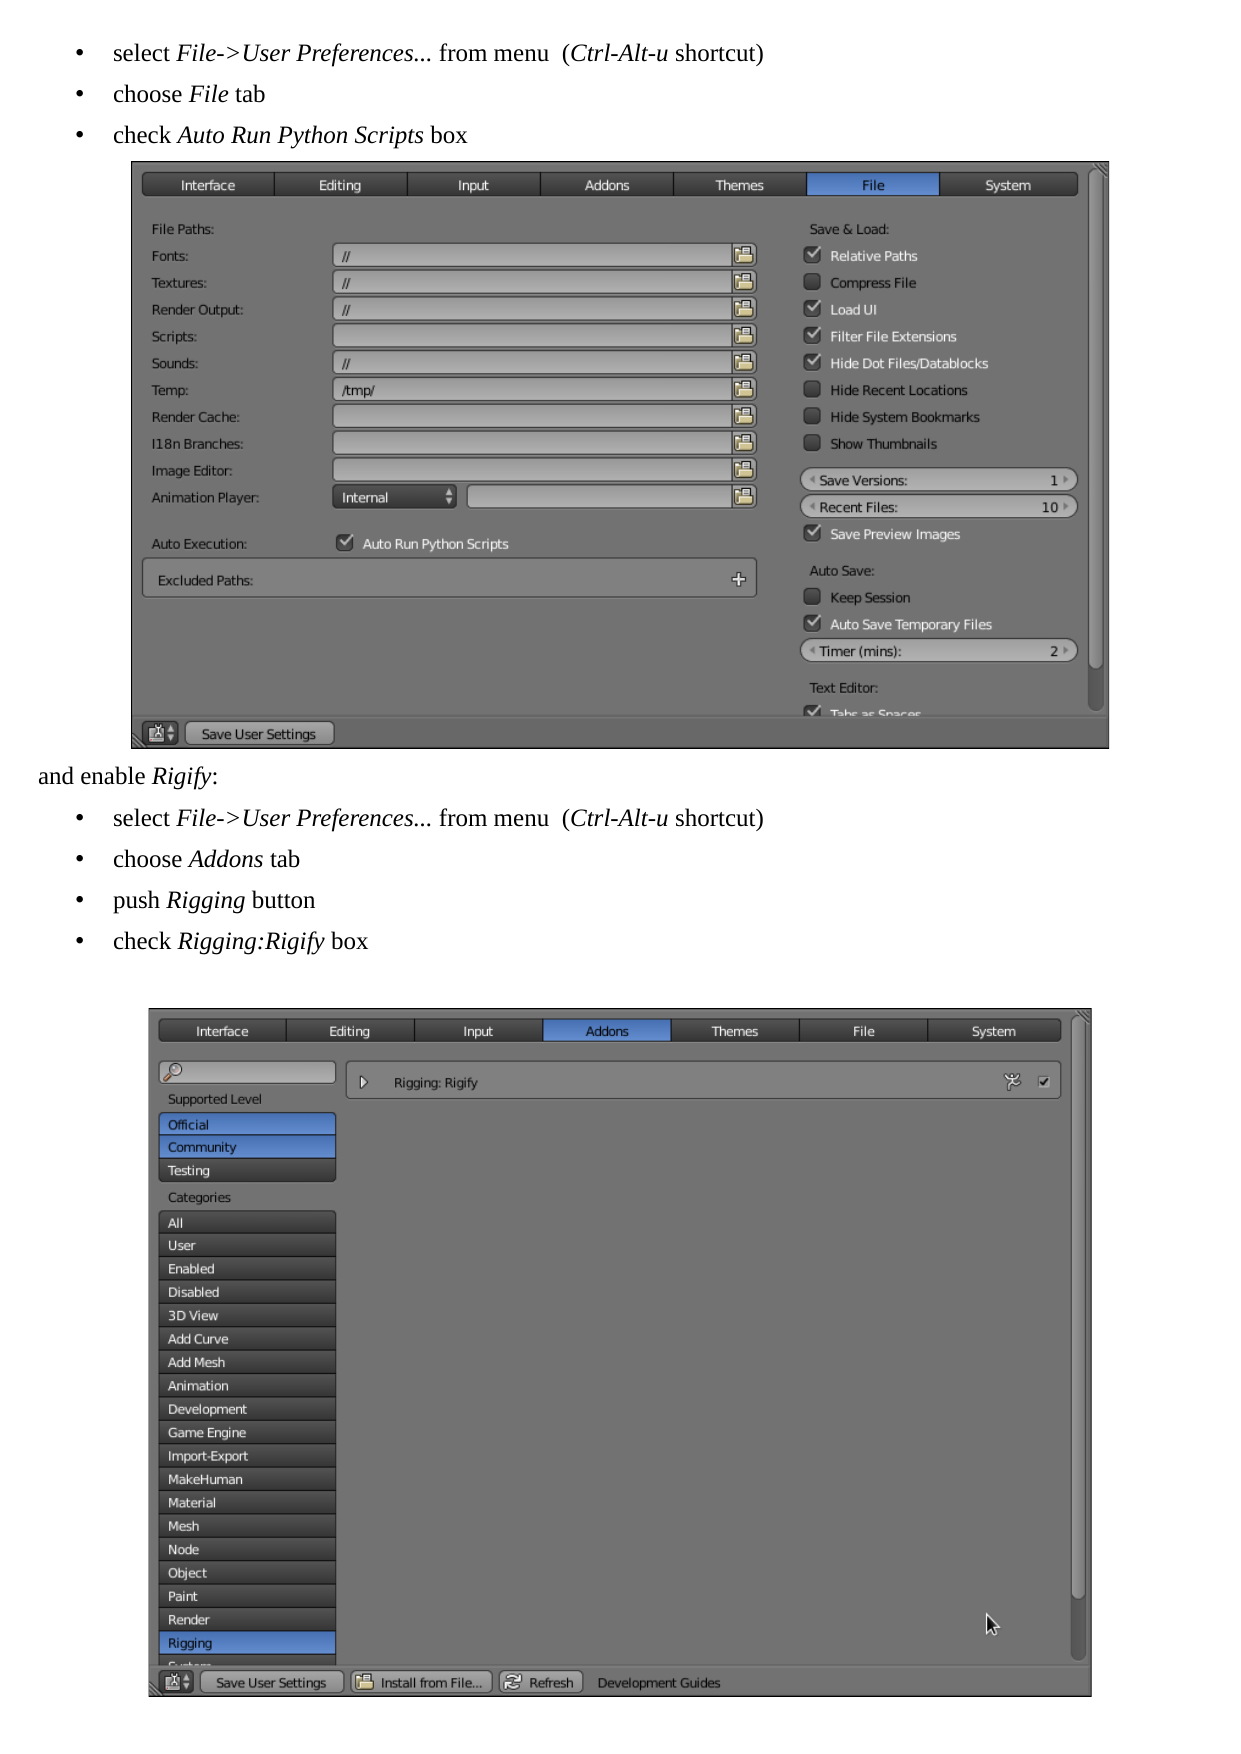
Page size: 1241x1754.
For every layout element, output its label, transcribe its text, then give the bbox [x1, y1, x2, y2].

list check Auto Run Python Scripts box [75, 120, 1202, 149]
list choose Addons tab [75, 844, 1202, 873]
list select File->User Preferences... from menu (Ctrl-Alt-u shortcut) [75, 803, 1202, 831]
list check Rigging:Rigify box [75, 926, 1202, 955]
list push Rigging button [75, 885, 1202, 914]
picture [148, 1008, 1092, 1697]
picture [131, 161, 1110, 749]
list select File->User Preferences... from menu (Ctrl-Alt-u shortcut) [75, 38, 1202, 67]
list choose File tab [75, 79, 1202, 108]
text and enable Rigify: [38, 761, 1202, 790]
